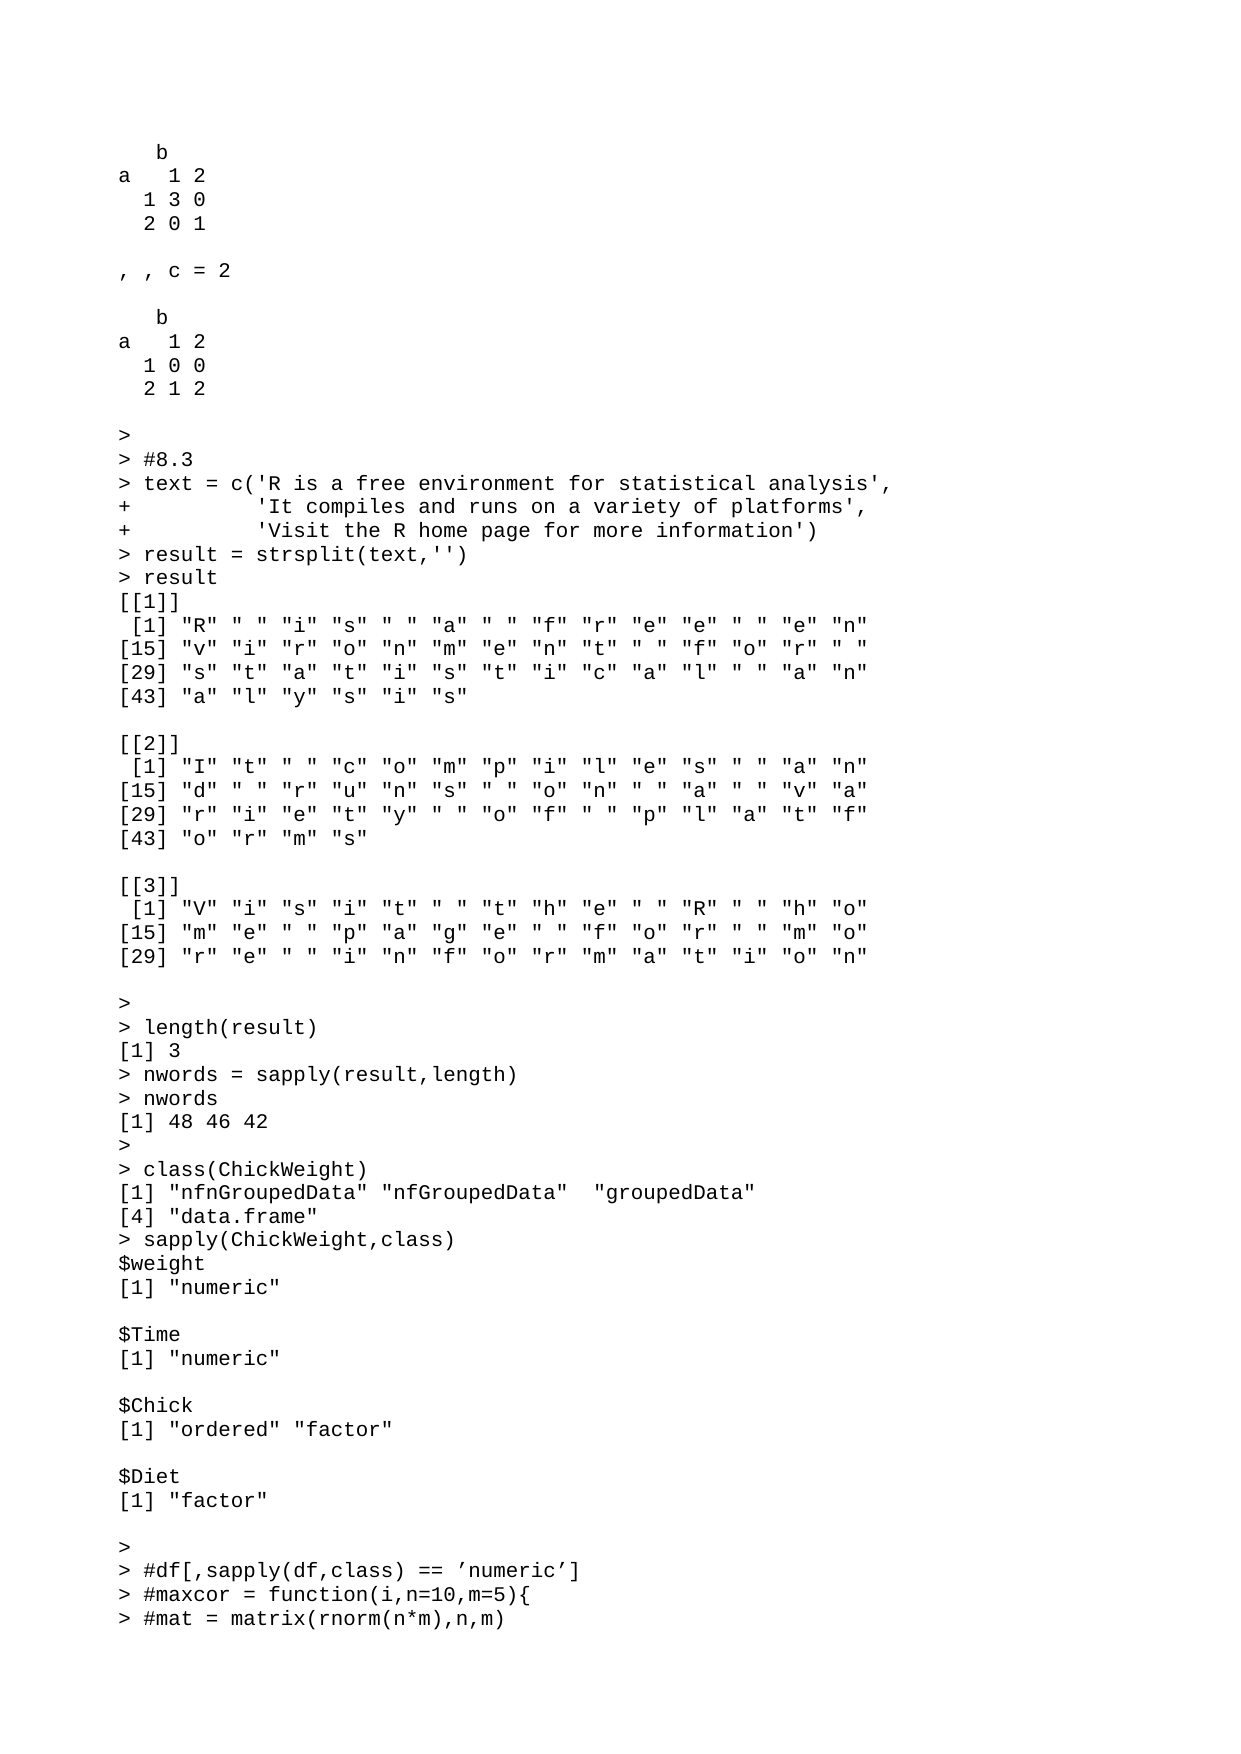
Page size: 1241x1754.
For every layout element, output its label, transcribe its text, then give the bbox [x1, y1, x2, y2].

text + 'Visit the R home page for more information') [118, 520, 1122, 544]
text [43] "a" "l" "y" "s" "i" "s" [118, 686, 1122, 709]
text > [118, 426, 1122, 449]
text [4] "data.frame" [118, 1206, 1122, 1229]
text > #df[,sapply(df,class) == ’numeric’] [118, 1561, 1122, 1584]
text [1] "numeric" [118, 1348, 1122, 1371]
text > nwords = sapply(result,length) [118, 1064, 1122, 1088]
text [29] "r" "i" "e" "t" "y" " " "o" "f" " " "p" "l" "a" "t" "f" [118, 804, 1122, 827]
text [15] "m" "e" " " "p" "a" "g" "e" " " "f" "o" "r" " " "m" "o" [118, 922, 1122, 946]
text 1 0 0 [118, 354, 1122, 378]
text [1] "R" " " "i" "s" " " "a" " " "f" "r" "e" "e" " " "e" "n" [118, 615, 1122, 638]
text [1] "nfnGroupedData" "nfGroupedData" "groupedData" [118, 1182, 1122, 1206]
text [1] "ordered" "factor" [118, 1419, 1122, 1442]
text > text = c('R is a free environment for statistical analysis', [118, 473, 1122, 496]
text > #8.3 [118, 449, 1122, 473]
text [1] "numeric" [118, 1277, 1122, 1300]
text $Diet [118, 1466, 1122, 1489]
text > [118, 1135, 1122, 1158]
text [15] "v" "i" "r" "o" "n" "m" "e" "n" "t" " " "f" "o" "r" " " [118, 638, 1122, 662]
text [[2]] [118, 733, 1122, 757]
text $Time [118, 1324, 1122, 1348]
text [29] "r" "e" " " "i" "n" "f" "o" "r" "m" "a" "t" "i" "o" "n" [118, 946, 1122, 969]
text [15] "d" " " "r" "u" "n" "s" " " "o" "n" " " "a" " " "v" "a" [118, 780, 1122, 804]
text > length(result) [118, 1017, 1122, 1040]
text b [118, 142, 1122, 165]
text > class(ChickWeight) [118, 1158, 1122, 1182]
text , , c = 2 [118, 260, 1122, 284]
text > [118, 993, 1122, 1017]
text a 1 2 [118, 331, 1122, 354]
text > result = strsplit(text,'') [118, 544, 1122, 567]
text [1] 48 46 42 [118, 1111, 1122, 1135]
text b [118, 307, 1122, 331]
text $Chick [118, 1395, 1122, 1419]
text > #maxcor = function(i,n=10,m=5){ [118, 1584, 1122, 1608]
text + 'It compiles and runs on a variety of platforms', [118, 496, 1122, 520]
text [29] "s" "t" "a" "t" "i" "s" "t" "i" "c" "a" "l" " " "a" "n" [118, 662, 1122, 686]
text > nwords [118, 1088, 1122, 1111]
text > [118, 1537, 1122, 1561]
text > sapply(ChickWeight,class) [118, 1229, 1122, 1253]
text 1 3 0 [118, 189, 1122, 213]
text [[3]] [118, 875, 1122, 898]
text [1] 3 [118, 1040, 1122, 1064]
text [1] "factor" [118, 1489, 1122, 1513]
text 2 1 2 [118, 378, 1122, 402]
text [1] "I" "t" " " "c" "o" "m" "p" "i" "l" "e" "s" " " "a" "n" [118, 757, 1122, 780]
text > #mat = matrix(rnorm(n*m),n,m) [118, 1608, 1122, 1631]
text $weight [118, 1253, 1122, 1277]
text > result [118, 567, 1122, 591]
text [[1]] [118, 591, 1122, 615]
text [43] "o" "r" "m" "s" [118, 827, 1122, 851]
text a 1 2 [118, 165, 1122, 189]
text [1] "V" "i" "s" "i" "t" " " "t" "h" "e" " " "R" " " "h" "o" [118, 898, 1122, 922]
text 2 0 1 [118, 213, 1122, 236]
